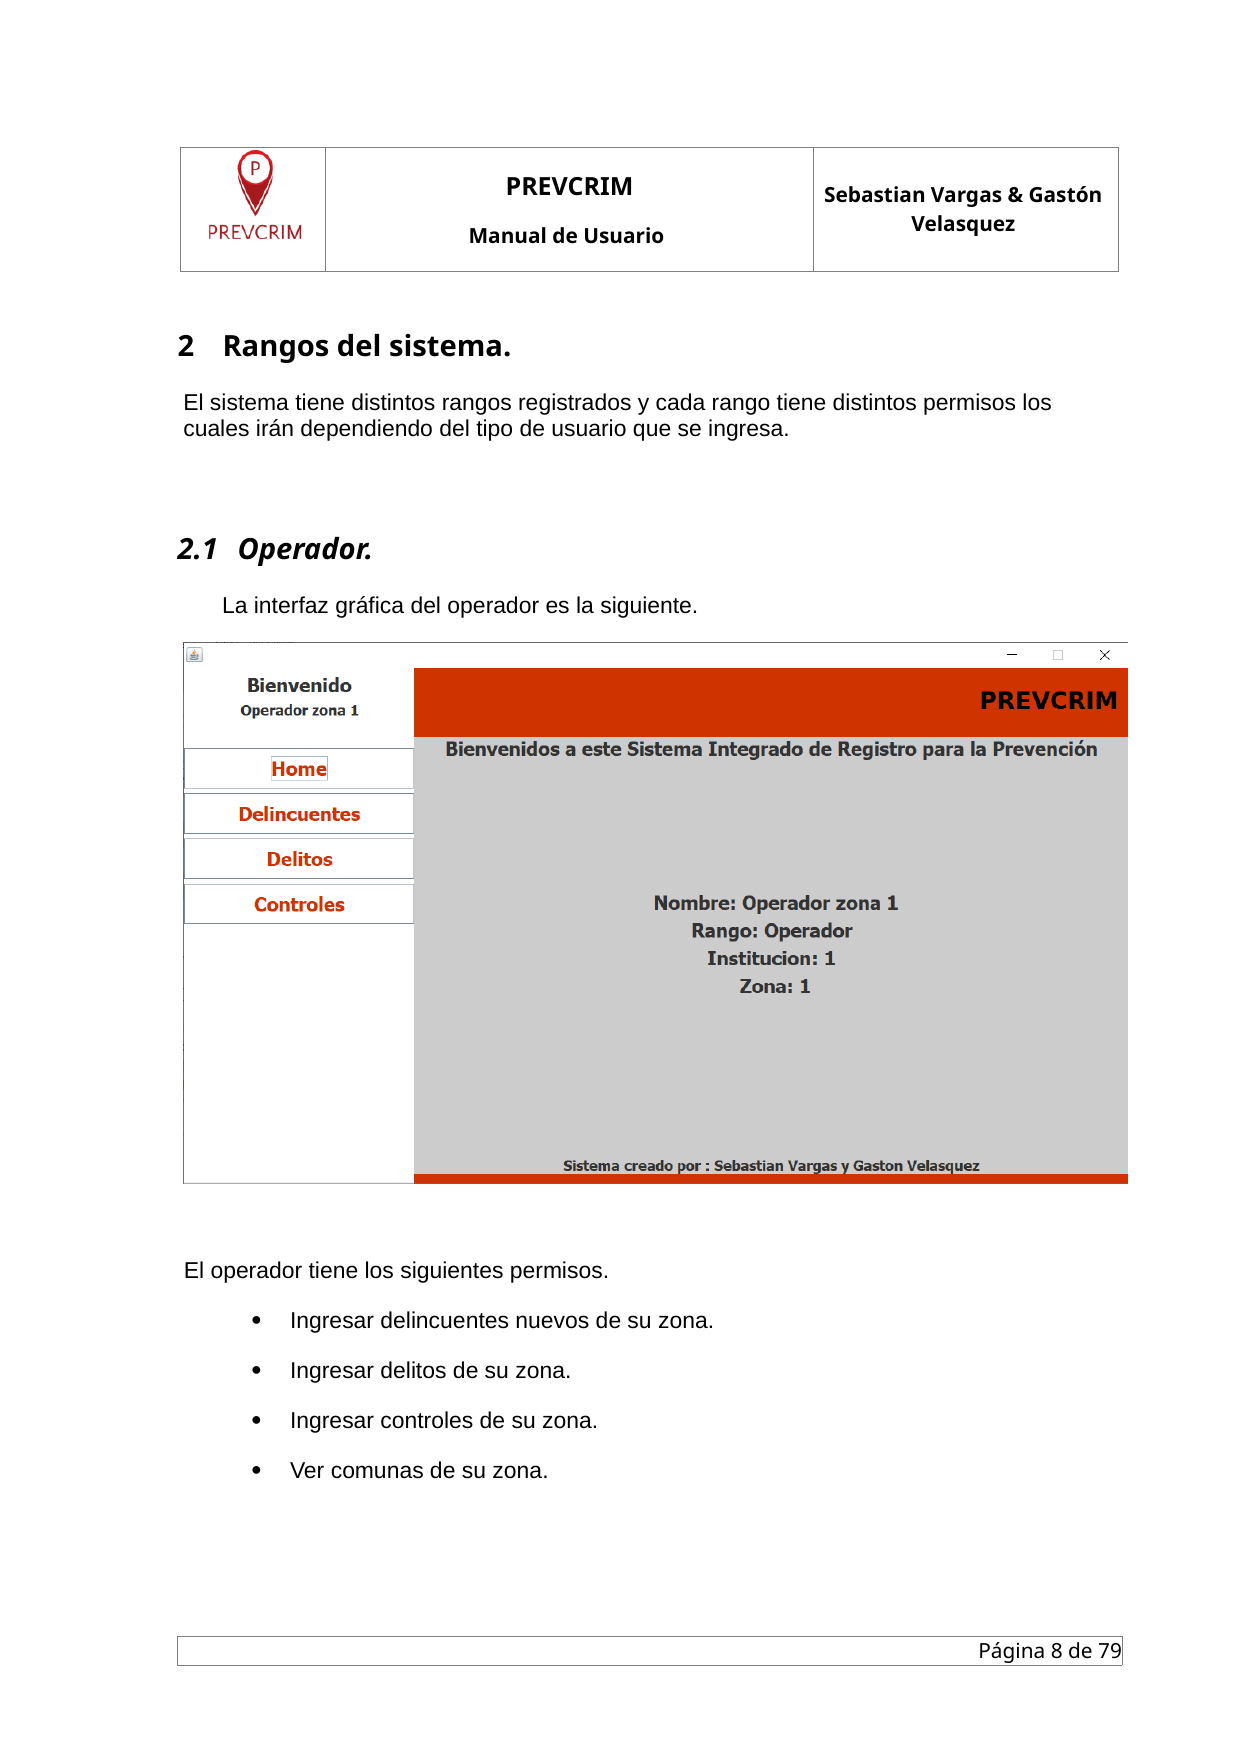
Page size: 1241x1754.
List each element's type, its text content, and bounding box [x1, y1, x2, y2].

text El sistema tiene distintos rangos registrados y cada rango tiene distintos permisos los cuales irán dependiendo del tipo de usuario que se ingresa. [183, 389, 1122, 442]
text La interfaz gráfica del operador es la siguiente. [222, 592, 1122, 619]
subtitle Operador. [177, 528, 1122, 568]
text El operador tiene los siguientes permisos. [177, 1257, 1122, 1283]
list Ingresar controles de su zona. [252, 1407, 1122, 1433]
list Ingresar delincuentes nuevos de su zona. [252, 1307, 1122, 1333]
subtitle Rangos del sistema. [177, 325, 1122, 365]
list Ver comunas de su zona. [252, 1457, 1122, 1483]
list Ingresar delitos de su zona. [252, 1357, 1122, 1383]
